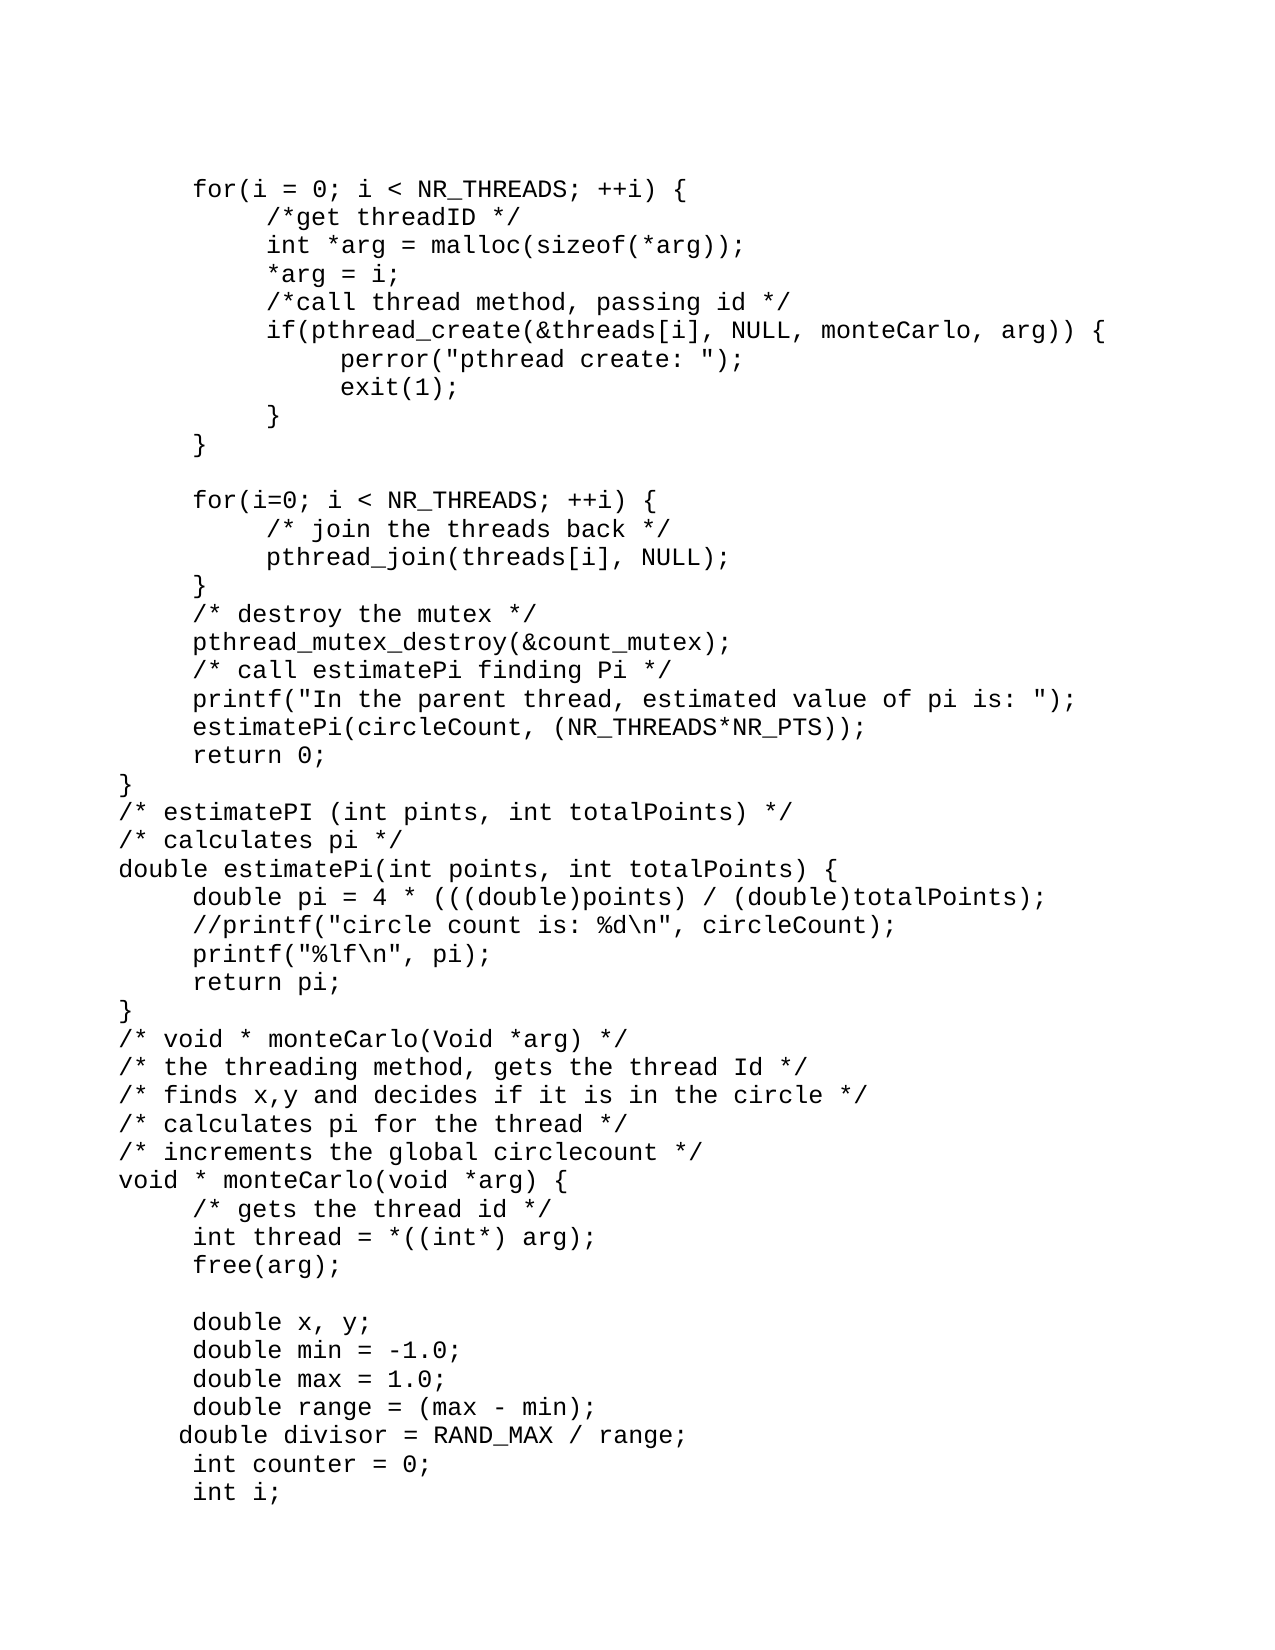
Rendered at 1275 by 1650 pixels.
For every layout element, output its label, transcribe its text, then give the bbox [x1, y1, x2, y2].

text double estimatePi(int points, int totalPoints) { [118, 856, 1157, 885]
text pthread_mutex_destroy(&count_mutex); [118, 630, 1157, 658]
text /*get threadID */ [118, 205, 1157, 233]
text int thread = *((int*) arg); [118, 1225, 1157, 1253]
text double max = 1.0; [118, 1366, 1157, 1395]
text return pi; [118, 970, 1157, 998]
text int *arg = malloc(sizeof(*arg)); [118, 233, 1157, 261]
text /* calculates pi for the thread */ [118, 1111, 1157, 1140]
text } [118, 771, 1157, 800]
text if(pthread_create(&threads[i], NULL, monteCarlo, arg)) { [118, 318, 1157, 346]
text int counter = 0; [118, 1451, 1157, 1480]
text /* finds x,y and decides if it is in the circle */ [118, 1083, 1157, 1111]
text double range = (max - min); [118, 1395, 1157, 1423]
text perror("pthread create: "); [118, 346, 1157, 375]
text pthread_join(threads[i], NULL); [118, 545, 1157, 573]
text /*call thread method, passing id */ [118, 290, 1157, 318]
text exit(1); [118, 375, 1157, 403]
text return 0; [118, 743, 1157, 771]
text /* gets the thread id */ [118, 1196, 1157, 1225]
text //printf("circle count is: %d\n", circleCount); [118, 913, 1157, 941]
text double pi = 4 * (((double)points) / (double)totalPoints); [118, 885, 1157, 913]
text /* call estimatePi finding Pi */ [118, 658, 1157, 686]
text } [118, 573, 1157, 601]
text /* increments the global circlecount */ [118, 1140, 1157, 1168]
text /* destroy the mutex */ [118, 601, 1157, 630]
text estimatePi(circleCount, (NR_THREADS*NR_PTS)); [118, 715, 1157, 743]
text double x, y; [118, 1310, 1157, 1338]
text /* join the threads back */ [118, 516, 1157, 545]
text for(i = 0; i < NR_THREADS; ++i) { [118, 176, 1157, 205]
text free(arg); [118, 1253, 1157, 1281]
text /* calculates pi */ [118, 828, 1157, 856]
text } [118, 998, 1157, 1026]
text int i; [118, 1480, 1157, 1508]
text printf("%lf\n", pi); [118, 941, 1157, 970]
text for(i=0; i < NR_THREADS; ++i) { [118, 488, 1157, 516]
text /* void * monteCarlo(Void *arg) */ [118, 1026, 1157, 1055]
text *arg = i; [118, 261, 1157, 290]
text /* the threading method, gets the thread Id */ [118, 1055, 1157, 1083]
text } [118, 431, 1157, 460]
text double min = -1.0; [118, 1338, 1157, 1366]
text double divisor = RAND_MAX / range; [118, 1423, 1157, 1451]
text } [118, 403, 1157, 431]
text printf("In the parent thread, estimated value of pi is: "); [118, 686, 1157, 715]
text /* estimatePI (int pints, int totalPoints) */ [118, 800, 1157, 828]
text void * monteCarlo(void *arg) { [118, 1168, 1157, 1196]
